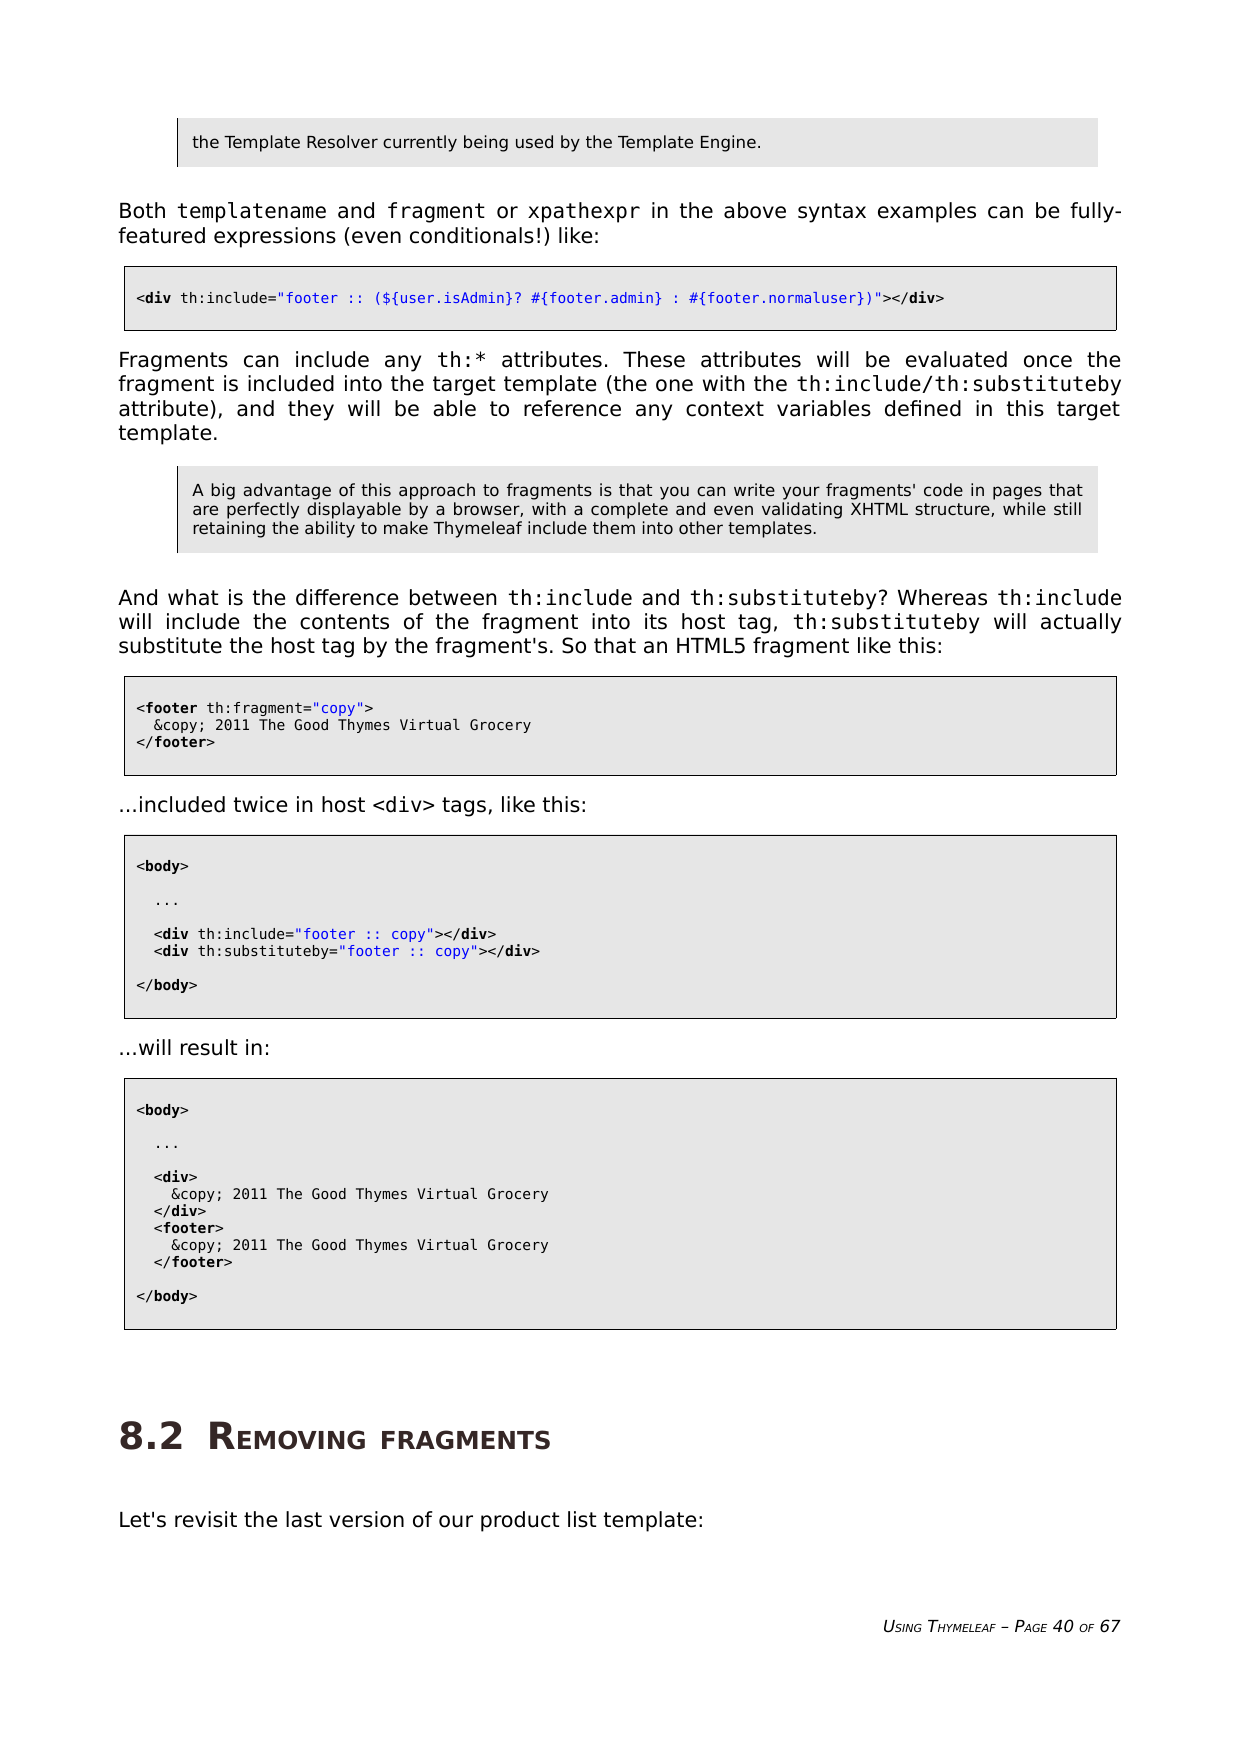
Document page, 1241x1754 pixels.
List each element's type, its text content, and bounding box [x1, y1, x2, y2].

text <footer th:fragment="copy"> &copy; 2011 The Good Thymes Virtual Grocery </footer> [125, 677, 1116, 775]
text Both templatename and fragment or xpathexpr in the above syntax examples can be fully-featured expressions (even conditionals!) like: [118, 199, 1122, 248]
text ...included twice in host <div> tags, like this: [118, 793, 1122, 817]
text the Template Resolver currently being used by the Template Engine. [178, 118, 1098, 167]
text ...will result in: [118, 1036, 1122, 1060]
text <body> ... <div> &copy; 2011 The Good Thymes Virtual Grocery </div> <footer> &copy; 2011 The Good Thymes Virtual Grocery </footer> </body> [125, 1079, 1116, 1329]
text Fragments can include any th:* attributes. These attributes will be evaluated once the fragment is included into the target template (the one with the th:include/th:substituteby attribute), and they will be able to reference any context variables defined in this target template. [118, 348, 1122, 445]
text And what is the difference between th:include and th:substituteby? Whereas th:include will include the contents of the fragment into its host tag, th:substituteby will actually substitute the host tag by the fragment's. So that an HTML5 fragment like this: [118, 586, 1122, 659]
text <div th:include="footer :: (${user.isAdmin}? #{footer.admin} : #{footer.normaluser})"></div> [125, 267, 1116, 330]
text A big advantage of this approach to fragments is that you can write your fragments' code in pages that are perfectly displayable by a browser, with a complete and even validating XHTML structure, while still retaining the ability to make Thymeleaf include them into other templates. [178, 466, 1098, 553]
text <body> ... <div th:include="footer :: copy"></div> <div th:substituteby="footer :: copy"></div> </body> [125, 836, 1116, 1018]
text Let's revisit the last version of our product list template: [118, 1508, 1122, 1533]
subtitle Removing fragments [118, 1414, 1122, 1458]
